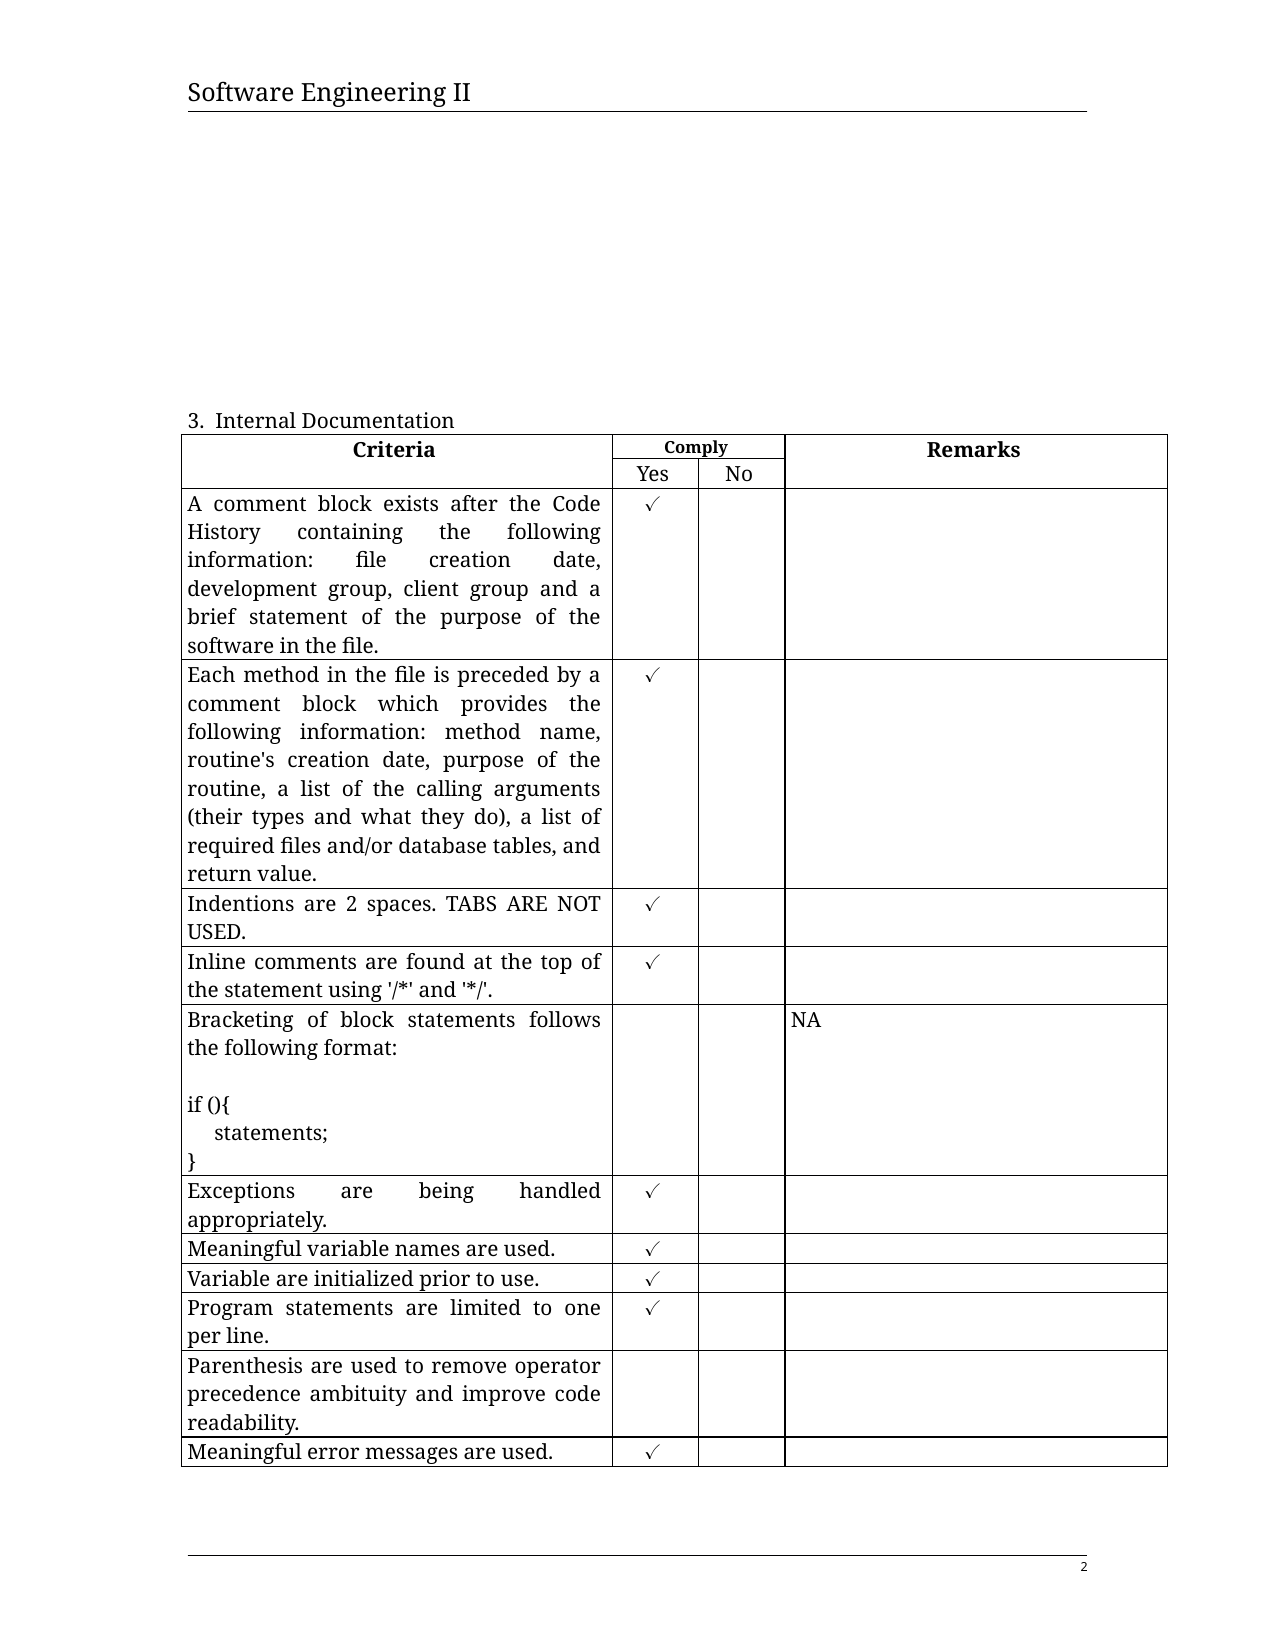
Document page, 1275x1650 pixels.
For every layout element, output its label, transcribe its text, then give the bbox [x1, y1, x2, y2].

table_cell ✓ [613, 1234, 698, 1263]
table_cell ✓ [613, 660, 698, 888]
table_cell Each method in the file is preceded by a comment block which provides the following information: method name, routine's creation date, purpose of the routine, a list of the calling arguments (their types and what they do), a list of required files and/or database tables, and return value. [182, 660, 612, 888]
table_cell No [699, 459, 784, 488]
table_cell [786, 1264, 1167, 1292]
table_cell [699, 1264, 784, 1292]
table_cell [786, 1438, 1167, 1466]
table_cell ✓ [613, 1438, 698, 1466]
table_cell [613, 1005, 698, 1175]
table_header Criteria [182, 435, 612, 488]
table_cell ✓ [613, 1293, 698, 1350]
table_cell [786, 947, 1167, 1004]
table_cell [786, 1351, 1167, 1436]
table_cell ✓ [613, 1176, 698, 1233]
table_cell Parenthesis are used to remove operator precedence ambituity and improve code readability. [182, 1351, 612, 1436]
table_header Comply [613, 435, 784, 458]
table_cell ✓ [613, 1264, 698, 1292]
table_cell [699, 1351, 784, 1436]
table_cell Yes [613, 459, 698, 488]
table_cell A comment block exists after the Code History containing the following information: file creation date, development group, client group and a brief statement of the purpose of the software in the file. [182, 489, 612, 659]
table_cell [699, 660, 784, 888]
table_cell [699, 1176, 784, 1233]
table_cell Indentions are 2 spaces. TABS ARE NOT USED. [182, 889, 612, 946]
table_cell [786, 1234, 1167, 1263]
table_cell ✓ [613, 947, 698, 1004]
table_cell NA [786, 1005, 1167, 1175]
table_cell [699, 489, 784, 659]
table_cell Bracketing of block statements follows the following format: if (){ statements; } [182, 1005, 612, 1175]
text 3. Internal Documentation [187, 406, 1087, 434]
table_header Remarks [786, 435, 1167, 488]
table_cell ✓ [613, 489, 698, 659]
table_cell Exceptions are being handled appropriately. [182, 1176, 612, 1233]
table_cell Variable are initialized prior to use. [182, 1264, 612, 1292]
table_cell Meaningful error messages are used. [182, 1438, 612, 1466]
table_cell [699, 1438, 784, 1466]
table_cell [699, 1005, 784, 1175]
table_cell [786, 1293, 1167, 1350]
table_cell [613, 1351, 698, 1436]
table_cell [699, 1293, 784, 1350]
table_cell Inline comments are found at the top of the statement using '/*' and '*/'. [182, 947, 612, 1004]
table_cell [699, 947, 784, 1004]
table_cell Meaningful variable names are used. [182, 1234, 612, 1263]
table_cell [786, 660, 1167, 888]
table_cell [699, 1234, 784, 1263]
table_cell [786, 889, 1167, 946]
table_cell Program statements are limited to one per line. [182, 1293, 612, 1350]
table_cell [699, 889, 784, 946]
table_cell [786, 489, 1167, 659]
table_cell ✓ [613, 889, 698, 946]
table_cell [786, 1176, 1167, 1233]
